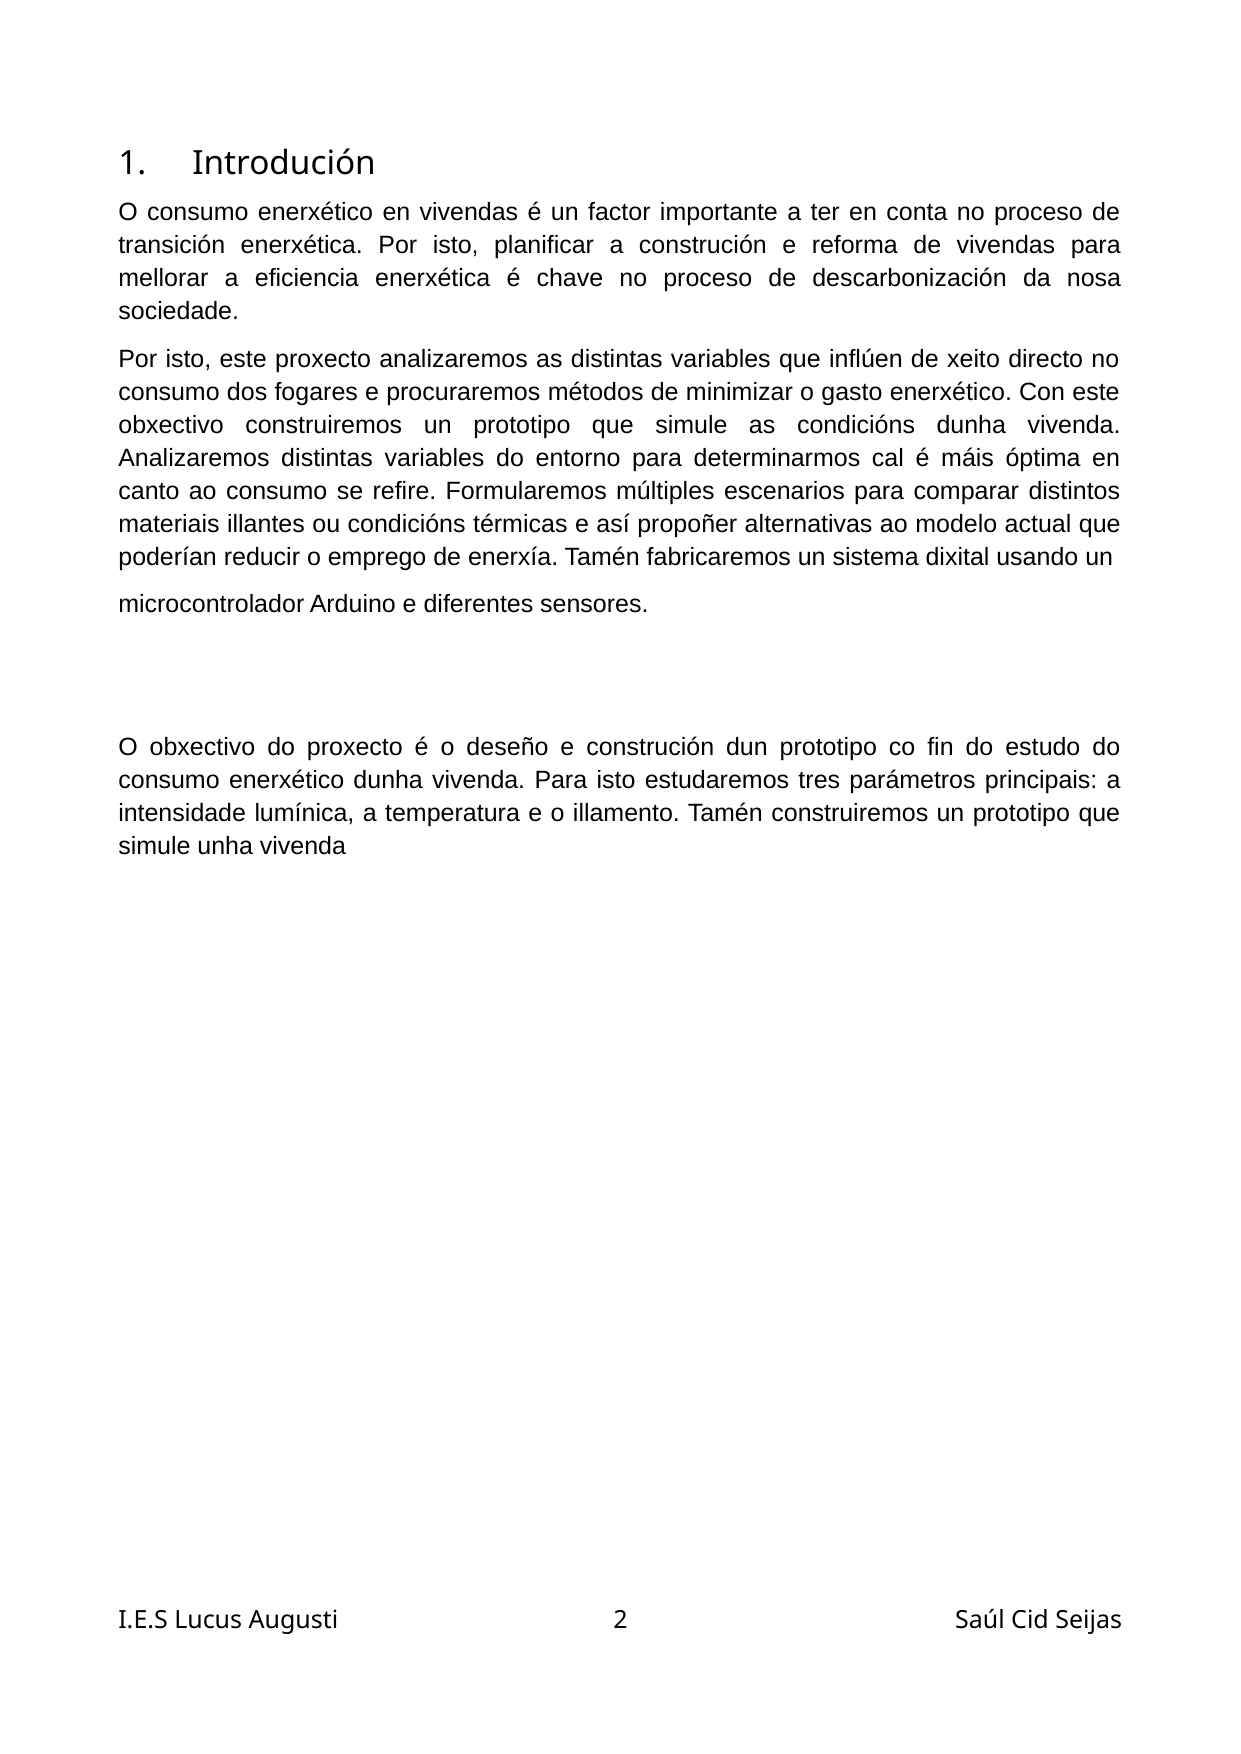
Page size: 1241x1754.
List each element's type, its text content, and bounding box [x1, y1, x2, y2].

text O consumo enerxético en vivendas é un factor importante a ter en conta no proceso de transición enerxética. Por isto, planificar a construción e reforma de vivendas para mellorar a eficiencia enerxética é chave no proceso de descarbonización da nosa sociedade. [118, 197, 1122, 325]
text O obxectivo do proxecto é o deseño e construción dun prototipo co fin do estudo do consumo enerxético dunha vivenda. Para isto estudaremos tres parámetros principais: a intensidade lumínica, a temperatura e o illamento. Tamén construiremos un prototipo que simule unha vivenda [118, 732, 1122, 860]
subtitle Introdución [118, 139, 1122, 184]
text Por isto, este proxecto analizaremos as distintas variables que inflúen de xeito directo no consumo dos fogares e procuraremos métodos de minimizar o gasto enerxético. Con este obxectivo construiremos un prototipo que simule as condicións dunha vivenda. Analizaremos distintas variables do entorno para determinarmos cal é máis óptima en canto ao consumo se refire. Formularemos múltiples escenarios para comparar distintos materiais illantes ou condicións térmicas e así propoñer alternativas ao modelo actual que poderían reducir o emprego de enerxía. Tamén fabricaremos un sistema dixital usando un [118, 343, 1122, 570]
text microcontrolador Arduino e diferentes sensores. [118, 589, 1122, 618]
